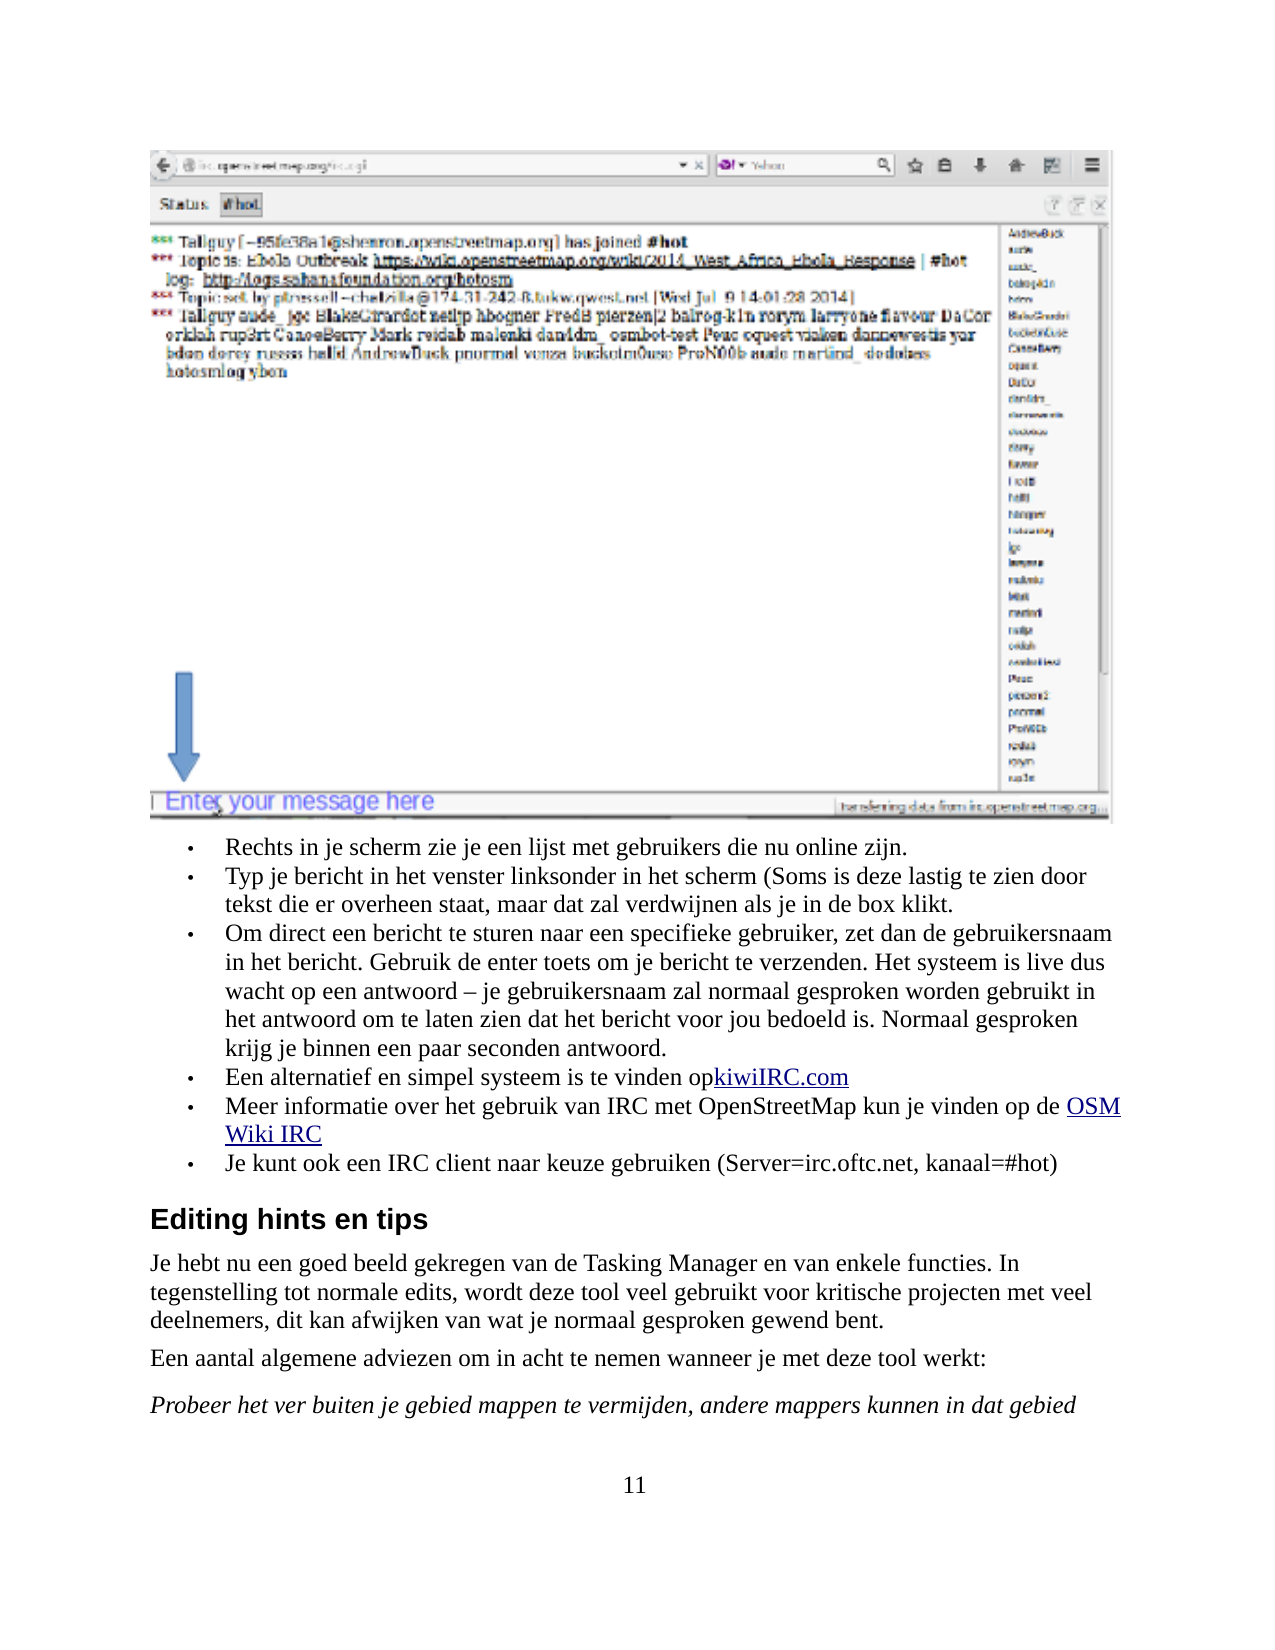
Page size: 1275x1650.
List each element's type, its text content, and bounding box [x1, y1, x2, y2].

list Een alternatief en simpel systeem is te vinden opkiwiIRC.com [187, 1062, 1125, 1091]
text Probeer het ver buiten je gebied mappen te vermijden, andere mappers kunnen in dat gebied [150, 1390, 1125, 1419]
list Meer informatie over het gebruik van IRC met OpenStreetMap kun je vinden op de OSM Wiki IRC [187, 1091, 1125, 1148]
text Je hebt nu een goed beeld gekregen van de Tasking Manager en van enkele functies. In tegenstelling tot normale edits, wordt deze tool veel gebruikt voor kritische projecten met veel deelnemers, dit kan afwijken van wat je normaal gesproken gewend bent. [150, 1248, 1125, 1334]
list Typ je bericht in het venster linksonder in het scherm (Soms is deze lastig te zien door tekst die er overheen staat, maar dat zal verdwijnen als je in de box klikt. [187, 861, 1125, 918]
text Een aantal algemene adviezen om in acht te nemen wanneer je met deze tool werkt: [150, 1343, 1125, 1372]
subtitle Editing hints en tips [150, 1202, 1125, 1236]
list Rechts in je scherm zie je een lijst met gebruikers die nu online zijn. [187, 832, 1125, 861]
picture [150, 150, 1115, 824]
list Om direct een bericht te sturen naar een specifieke gebruiker, zet dan de gebruikersnaam in het bericht. Gebruik de enter toets om je bericht te verzenden. Het systeem is live dus wacht op een antwoord – je gebruikersnaam zal normaal gesproken worden gebruikt in het antwoord om te laten zien dat het bericht voor jou bedoeld is. Normaal gesproken krijg je binnen een paar seconden antwoord. [187, 918, 1125, 1062]
list Je kunt ook een IRC client naar keuze gebruiken (Server=irc.oftc.net, kanaal=#hot) [187, 1148, 1125, 1177]
